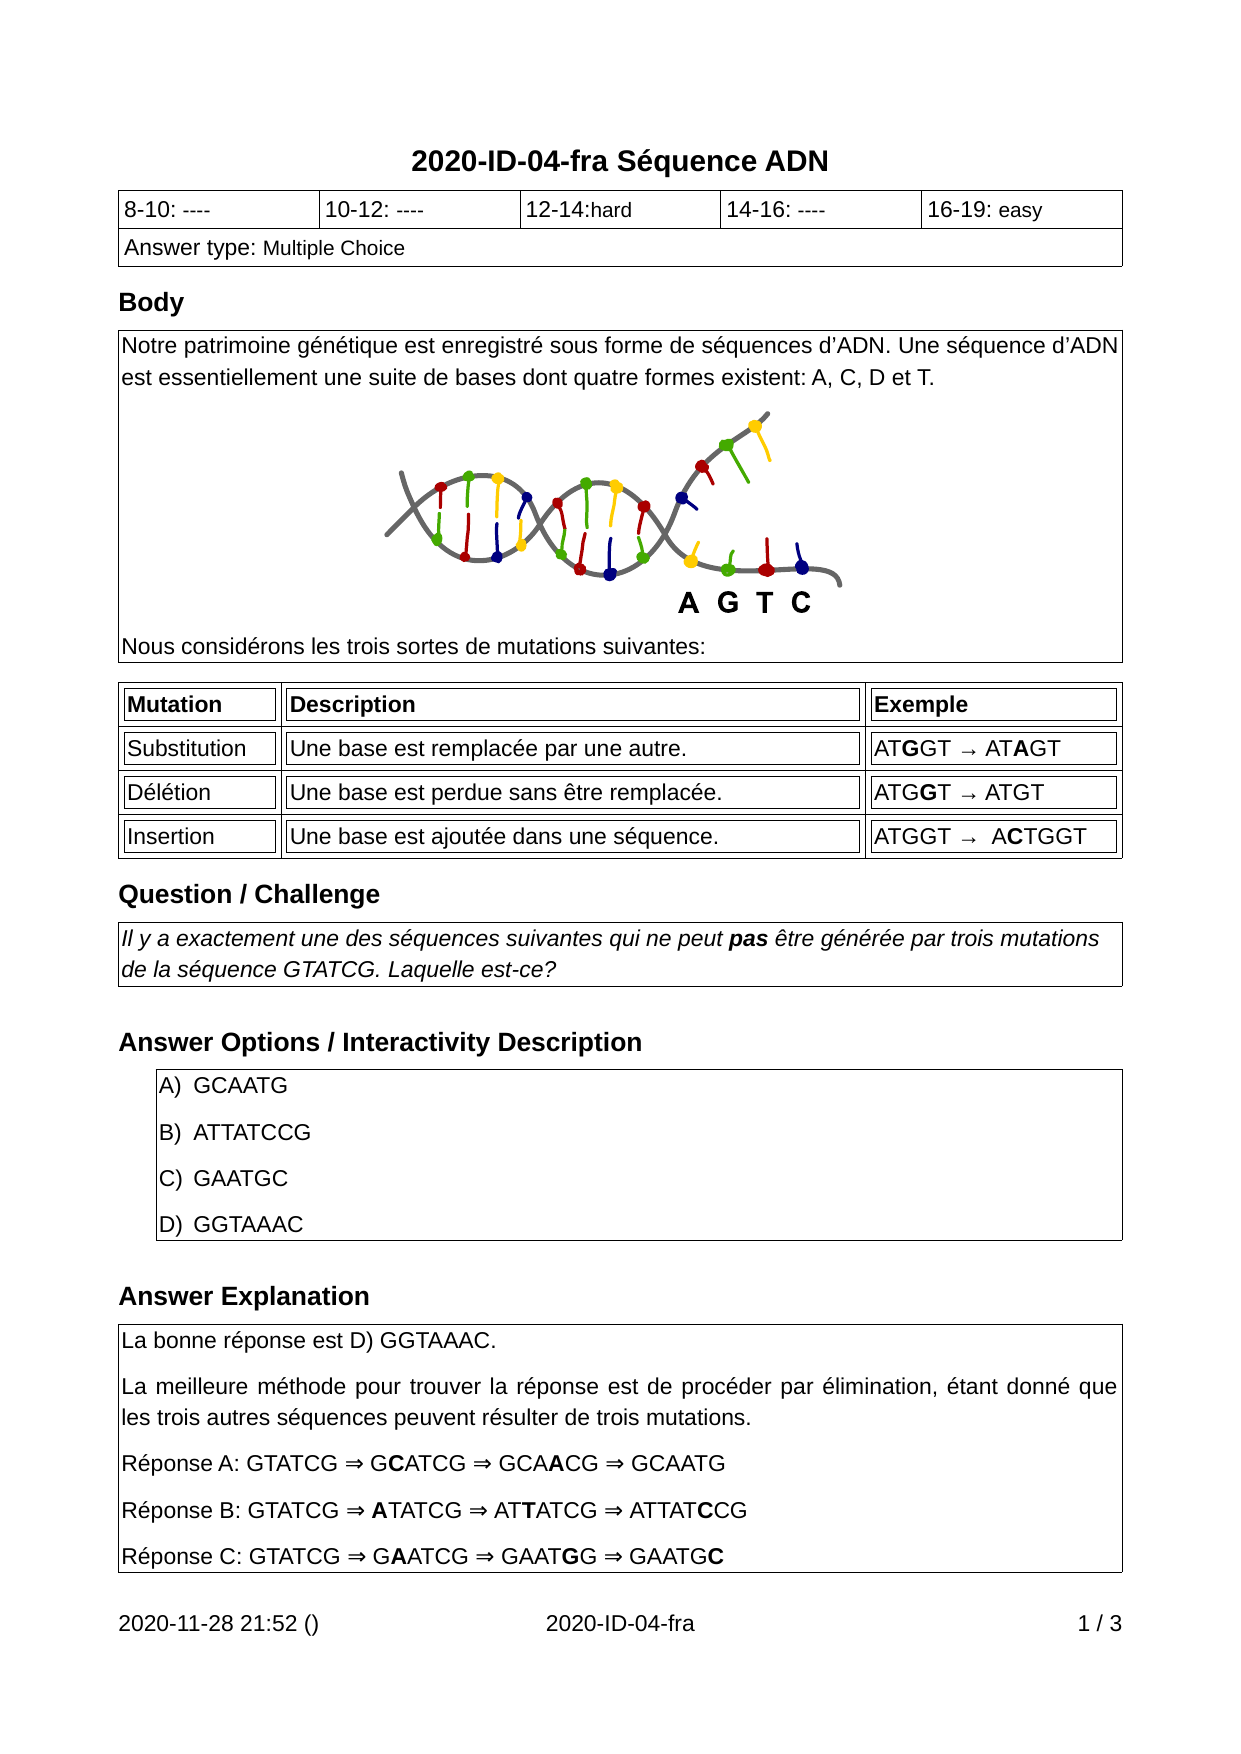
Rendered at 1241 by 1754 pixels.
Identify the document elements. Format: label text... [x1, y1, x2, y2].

table_header Description [282, 683, 865, 726]
list GCAATG [157, 1070, 1122, 1099]
table_cell Substitution [119, 727, 281, 770]
table_header 16-19: easy [922, 191, 1122, 228]
text La bonne réponse est D) GGTAAAC. [119, 1325, 1122, 1353]
text Réponse A: GTATCG ⇒ GCATCG ⇒ GCAACG ⇒ GCAATG [119, 1447, 1122, 1477]
text Nous considérons les trois sortes de mutations suivantes: [119, 630, 1122, 662]
list ATTATCCG [157, 1115, 1122, 1145]
table_cell Answer type: Multiple Choice [119, 229, 1122, 266]
subtitle Answer Options / Interactivity Description [118, 1026, 1122, 1057]
table_cell Une base est remplacée par une autre. [282, 727, 865, 770]
subtitle Question / Challenge [118, 879, 1122, 909]
text Il y a exactement une des séquences suivantes qui ne peut pas être générée par trois mutations de la séquence GTATCG. Laquelle est-ce? [119, 923, 1122, 986]
subtitle Body [118, 287, 1122, 317]
list GAATGC [157, 1162, 1122, 1191]
table_cell Une base est ajoutée dans une séquence. [282, 815, 865, 858]
text Réponse C: GTATCG ⇒ GAATCG ⇒ GAATGG ⇒ GAATGC [119, 1540, 1122, 1572]
table_cell ATGGT → ATAGT [866, 727, 1122, 770]
table_cell ATGGT → ATGT [866, 771, 1122, 814]
subtitle 2020-ID-04-fra Séquence ADN [118, 143, 1122, 177]
table_header 12-14:hard [521, 191, 720, 228]
subtitle Answer Explanation [118, 1281, 1122, 1311]
list GGTAAAC [157, 1208, 1122, 1240]
text Notre patrimoine génétique est enregistré sous forme de séquences d’ADN. Une séquence d’ADN est essentiellement une suite de bases dont quatre formes existent: A, C, D et T. [119, 331, 1122, 390]
table_header 14-16: ---- [721, 191, 921, 228]
table_header Exemple [866, 683, 1122, 726]
table_cell Une base est perdue sans être remplacée. [282, 771, 865, 814]
table_cell Insertion [119, 815, 281, 858]
table_cell Délétion [119, 771, 281, 814]
table_header 10-12: ---- [320, 191, 520, 228]
text Réponse B: GTATCG ⇒ ATATCG ⇒ ATTATCG ⇒ ATTATCCG [119, 1493, 1122, 1523]
table_header 8-10: ---- [119, 191, 319, 228]
table_header Mutation [119, 683, 281, 726]
text La meilleure méthode pour trouver la réponse est de procéder par élimination, étant donné que les trois autres séquences peuvent résulter de trois mutations. [119, 1370, 1122, 1431]
table_cell ATGGT → ACTGGT [866, 815, 1122, 858]
